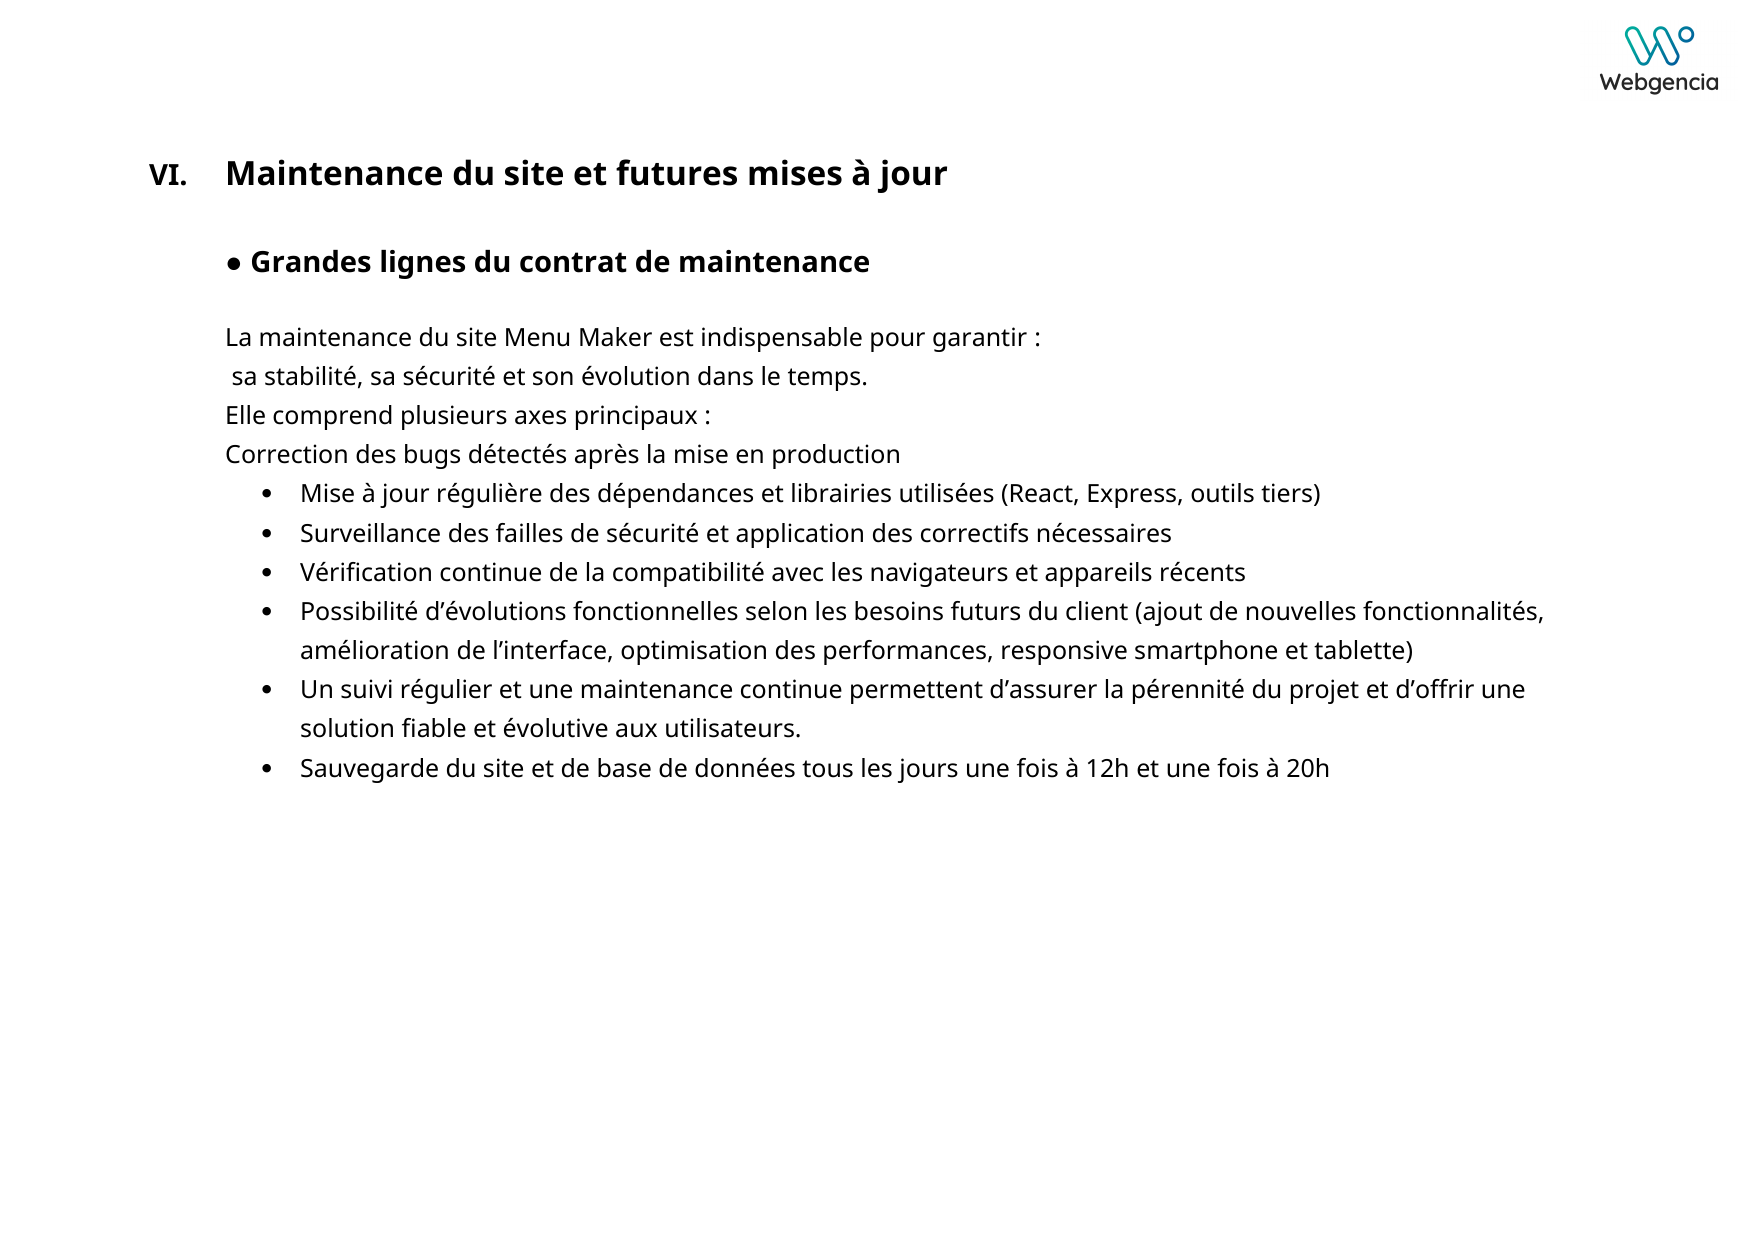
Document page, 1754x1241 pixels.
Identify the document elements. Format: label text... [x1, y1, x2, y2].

text sa stabilité, sa sécurité et son évolution dans le temps. [225, 359, 1604, 393]
list Surveillance des failles de sécurité et application des correctifs nécessaires [262, 515, 1604, 549]
text Elle comprend plusieurs axes principaux : [225, 398, 1604, 432]
list Vérification continue de la compatibilité avec les navigateurs et appareils récents [262, 554, 1604, 588]
text Correction des bugs détectés après la mise en production [225, 437, 1604, 471]
text ● Grandes lignes du contrat de maintenance [225, 241, 1604, 281]
list Possibilité d’évolutions fonctionnelles selon les besoins futurs du client (ajout de nouvelles fonctionnalités, amélioration de l’interface, optimisation des performances, responsive smartphone et tablette) [262, 594, 1604, 667]
list Maintenance du site et futures mises à jour [187, 150, 1604, 241]
list Sauvegarde du site et de base de données tous les jours une fois à 12h et une fois à 20h [262, 750, 1604, 784]
list Un suivi régulier et une maintenance continue permettent d’assurer la pérennité du projet et d’offrir une solution fiable et évolutive aux utilisateurs. [262, 672, 1604, 745]
list Mise à jour régulière des dépendances et librairies utilisées (React, Express, outils tiers) [262, 476, 1604, 510]
text La maintenance du site Menu Maker est indispensable pour garantir : [225, 319, 1604, 353]
